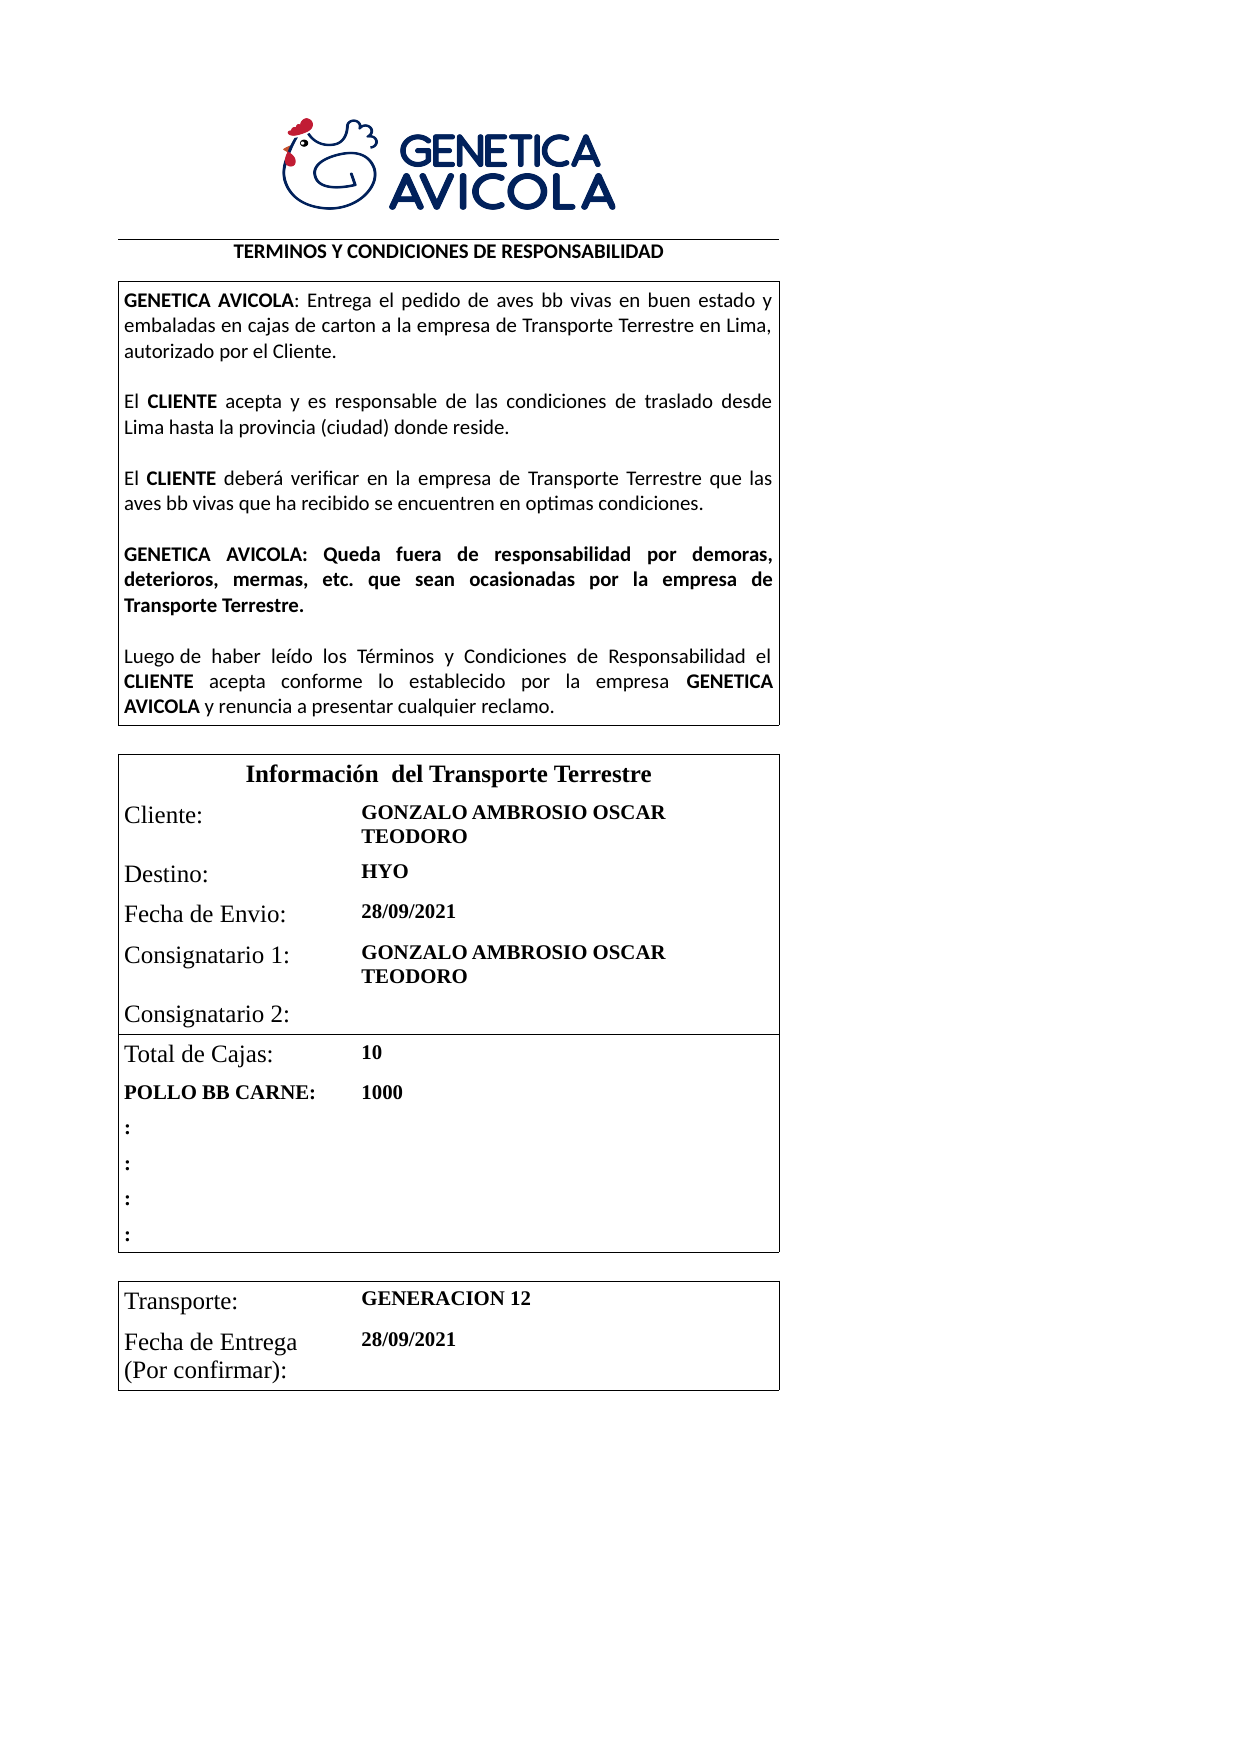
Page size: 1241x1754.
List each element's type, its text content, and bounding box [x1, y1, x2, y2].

table_cell 28/09/2021 [356, 894, 779, 934]
table_cell 28/09/2021 [356, 1321, 779, 1390]
table_cell GENERACION 12 [356, 1282, 779, 1321]
table_cell [356, 1253, 779, 1281]
table_cell Transporte: [119, 1282, 356, 1321]
picture [282, 118, 616, 210]
table_cell [356, 1110, 779, 1145]
table_cell Total de Cajas: [119, 1035, 356, 1074]
table_cell Cliente: [119, 794, 356, 853]
table_cell : [119, 1216, 356, 1252]
table_cell [118, 1253, 356, 1281]
table_cell Consignatario 2: [119, 994, 356, 1034]
table_cell 10 [356, 1035, 779, 1074]
table_cell GENETICA AVICOLA: Entrega el pedido de aves bb vivas en buen estado y embaladas en cajas de carton a la empresa de Transporte Terrestre en Lima, autorizado por el Cliente. El CLIENTE acepta y es responsable de las condiciones de traslado desde Lima hasta la provincia (ciudad) donde reside. El CLIENTE deberá verificar en la empresa de Transporte Terrestre que las aves bb vivas que ha recibido se encuentren en optimas condiciones. GENETICA AVICOLA: Queda fuera de responsabilidad por demoras, deterioros, mermas, etc. que sean ocasionadas por la empresa de Transporte Terrestre. Luego de haber leído los Términos y Condiciones de Responsabilidad el CLIENTE acepta conforme lo establecido por la empresa GENETICA AVICOLA y renuncia a presentar cualquier reclamo. [119, 282, 779, 725]
table_header TERMINOS Y CONDICIONES DE RESPONSABILIDAD [118, 240, 779, 281]
table_cell : [119, 1145, 356, 1181]
table_cell GONZALO AMBROSIO OSCAR TEODORO [356, 794, 779, 853]
table_cell : [119, 1110, 356, 1145]
table_cell [356, 1181, 779, 1216]
table_cell HYO [356, 854, 779, 894]
table_cell Fecha de Envio: [119, 894, 356, 934]
table_cell 1000 [356, 1074, 779, 1109]
table_cell : [119, 1181, 356, 1216]
table_cell GONZALO AMBROSIO OSCAR TEODORO [356, 934, 779, 993]
table_cell [356, 994, 779, 1034]
table_cell Destino: [119, 854, 356, 894]
table_cell [356, 1145, 779, 1181]
table_cell Fecha de Entrega (Por confirmar): [119, 1321, 356, 1390]
table_header Información del Transporte Terrestre [119, 755, 779, 794]
table_cell Consignatario 1: [119, 934, 356, 993]
table_cell [356, 1216, 779, 1252]
table_cell POLLO BB CARNE: [119, 1074, 356, 1109]
